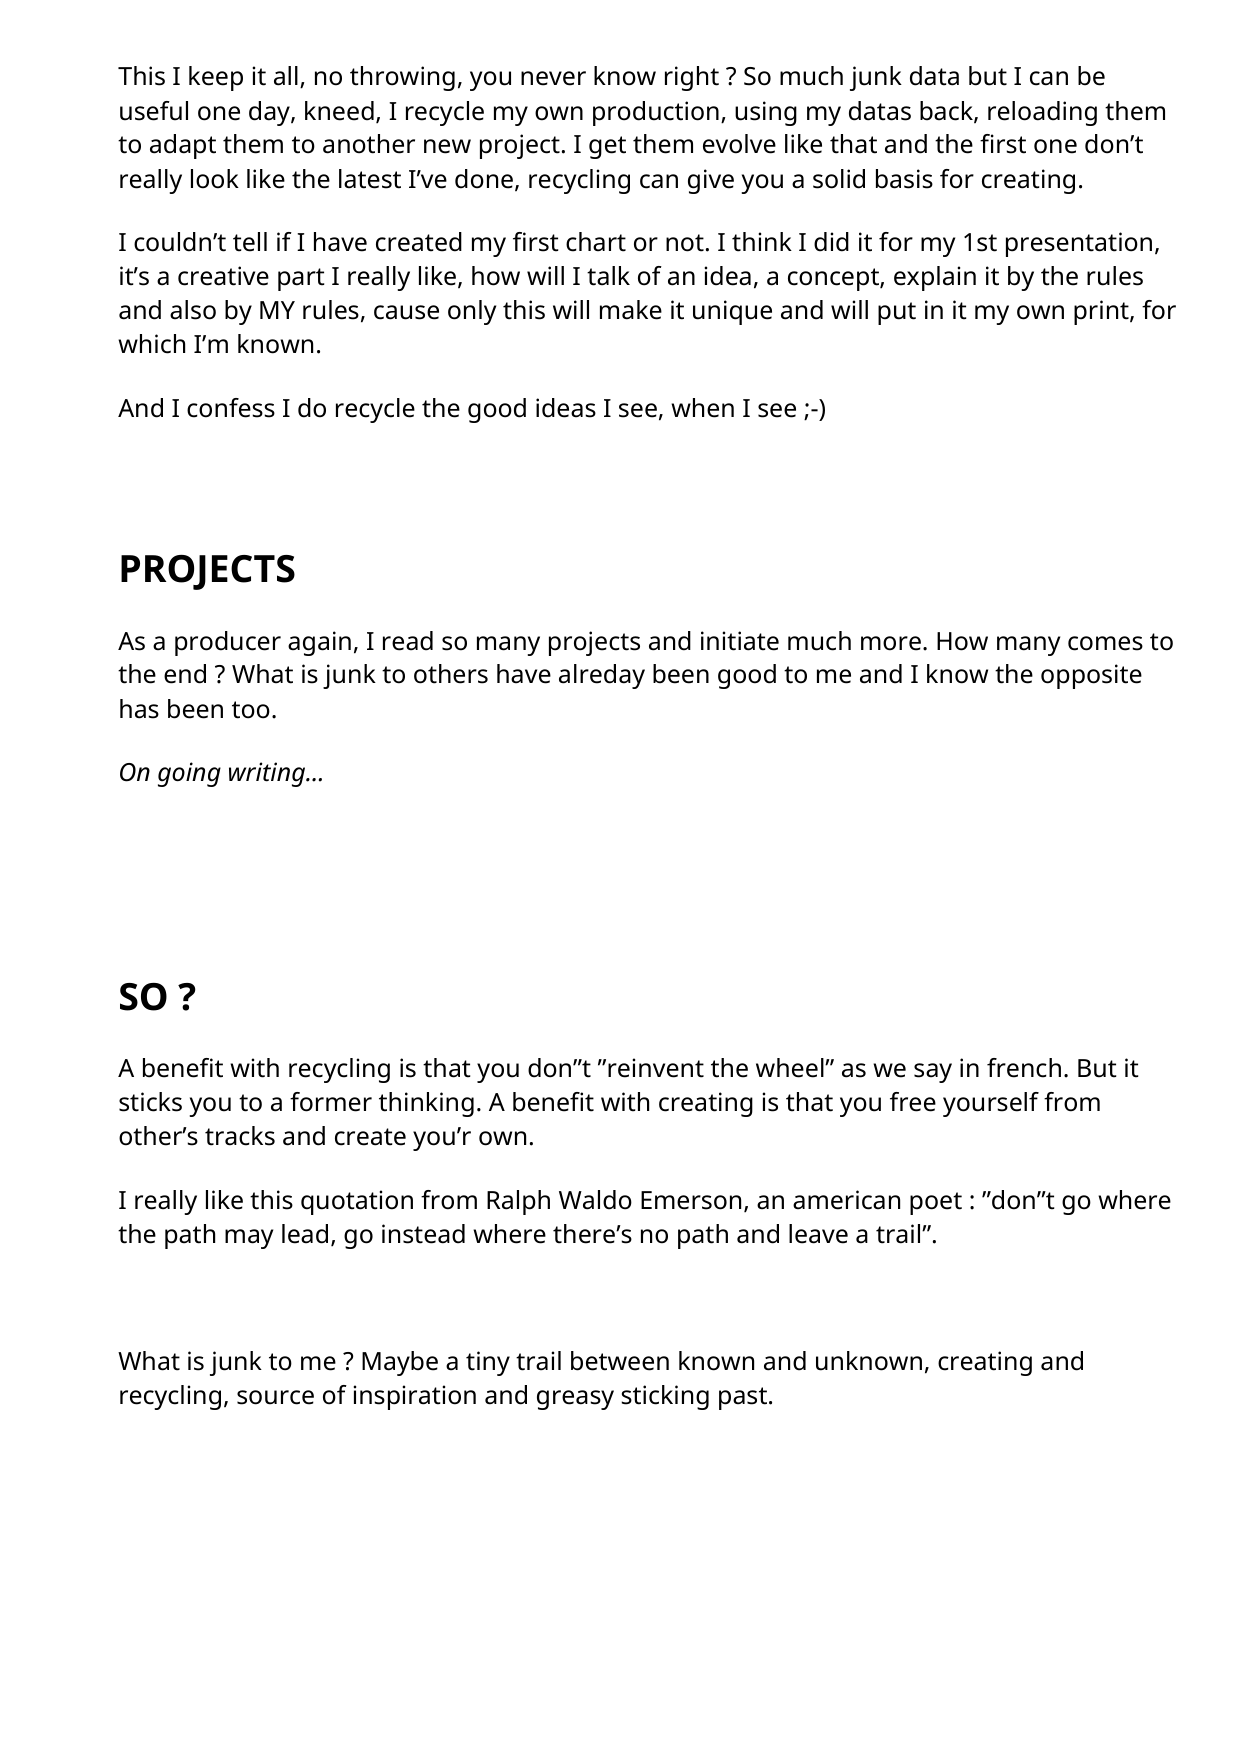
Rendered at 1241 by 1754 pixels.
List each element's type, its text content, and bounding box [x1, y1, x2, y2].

text I really like this quotation from Ralph Waldo Emerson, an american poet : ”don”t go where the path may lead, go instead where there’s no path and leave a trail”. [118, 1183, 1181, 1251]
text What is junk to me ? Maybe a tiny trail between known and unknown, creating and recycling, source of inspiration and greasy sticking past. [118, 1344, 1181, 1412]
text This I keep it all, no throwing, you never know right ? So much junk data but I can be useful one day, kneed, I recycle my own production, using my datas back, reloading them to adapt them to another new project. I get them evolve like that and the first one don’t really look like the latest I’ve done, recycling can give you a solid basis for creating. [118, 59, 1181, 195]
text And I confess I do recycle the good ideas I see, when I see ;-) [118, 391, 1181, 424]
text On going writing... [118, 755, 1181, 789]
text As a producer again, I read so many projects and initiate much more. How many comes to the end ? What is junk to others have alreday been good to me and I know the opposite has been too. [118, 623, 1181, 725]
text A benefit with recycling is that you don”t ”reinvent the wheel” as we say in french. But it sticks you to a former thinking. A benefit with creating is that you free yourself from other’s tracks and create you’r own. [118, 1051, 1181, 1153]
subtitle Projects [118, 543, 1181, 594]
subtitle So ? [118, 970, 1181, 1021]
text I couldn’t tell if I have created my first chart or not. I think I did it for my 1st presentation, it’s a creative part I really like, how will I talk of an idea, a concept, explain it by the rules and also by MY rules, cause only this will make it unique and will put in it my own print, for which I’m known. [118, 225, 1181, 361]
